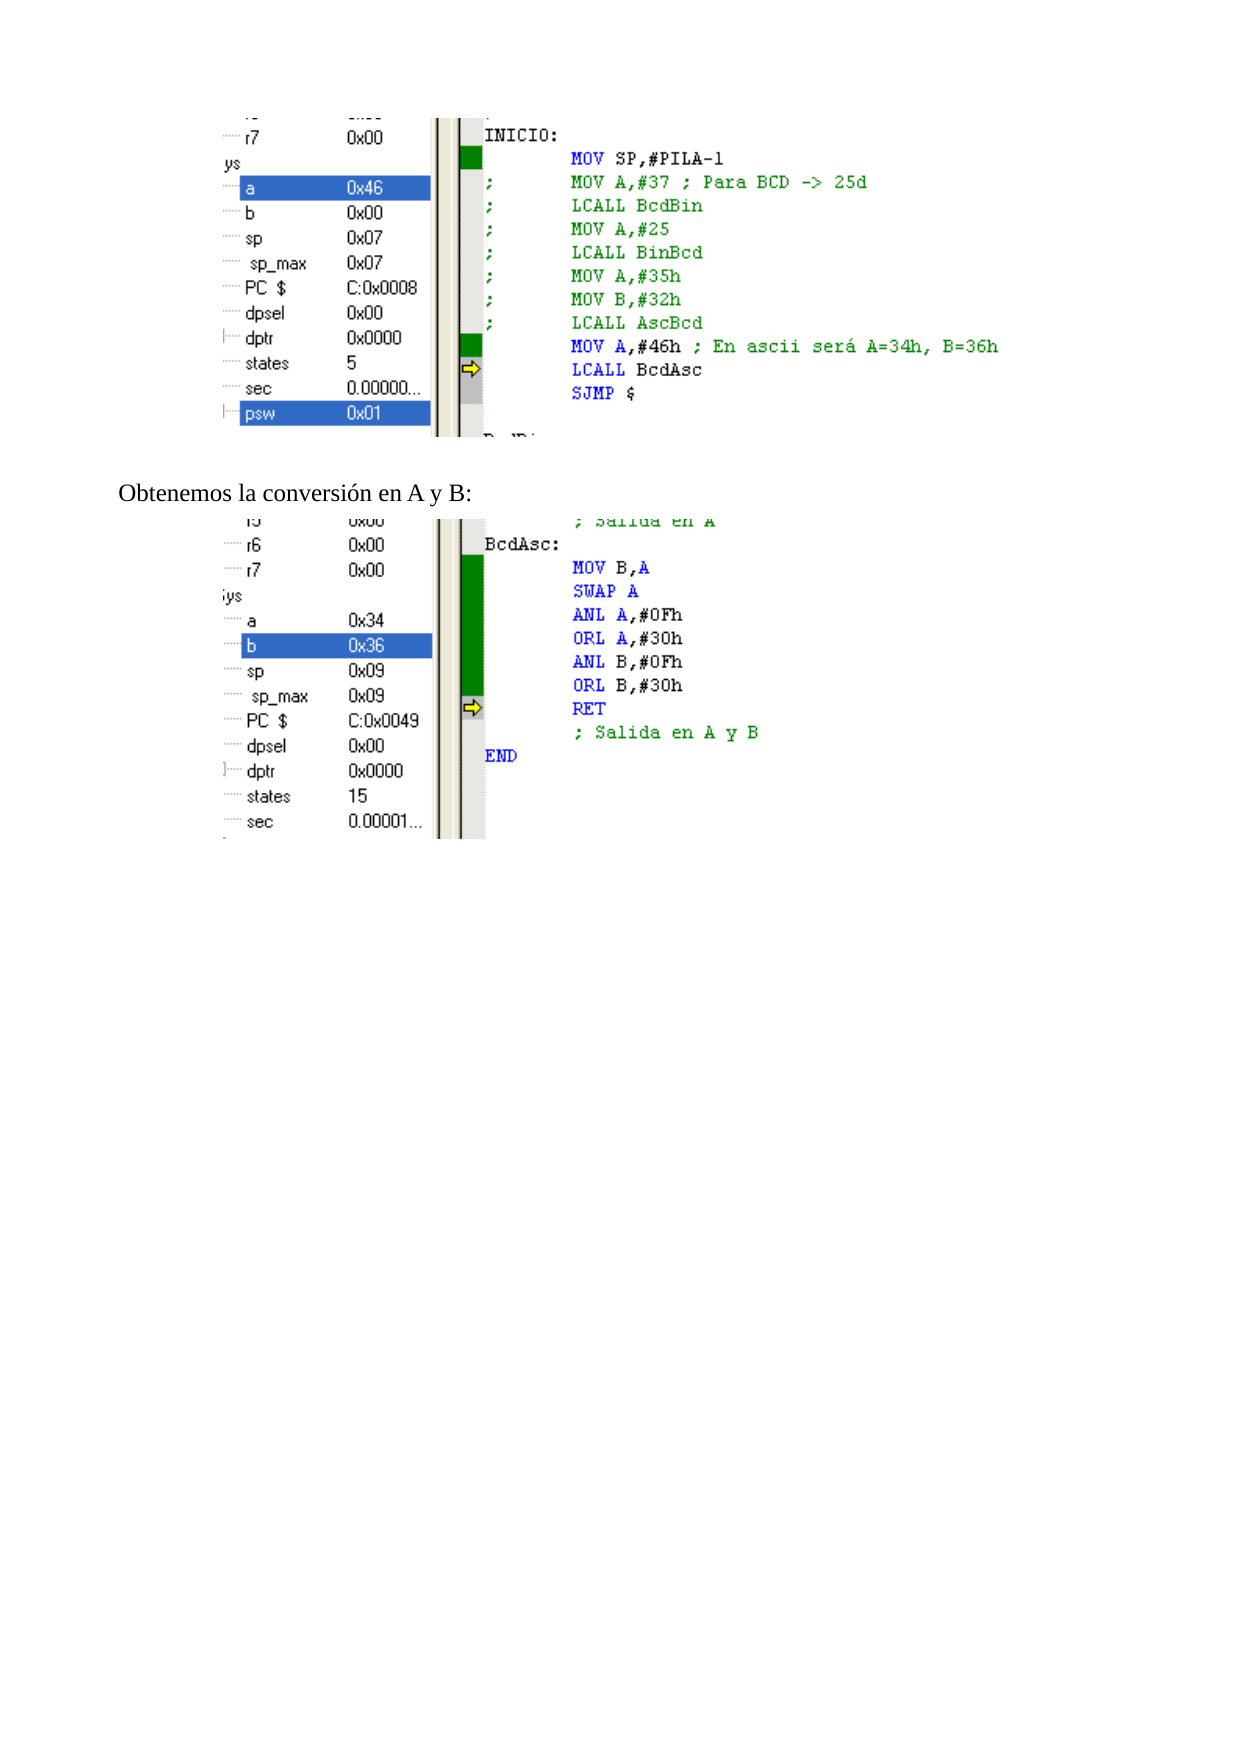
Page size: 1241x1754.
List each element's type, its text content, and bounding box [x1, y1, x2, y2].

picture [223, 118, 1017, 437]
picture [223, 519, 1017, 839]
text Obtenemos la conversión en A y B: [118, 478, 1122, 507]
